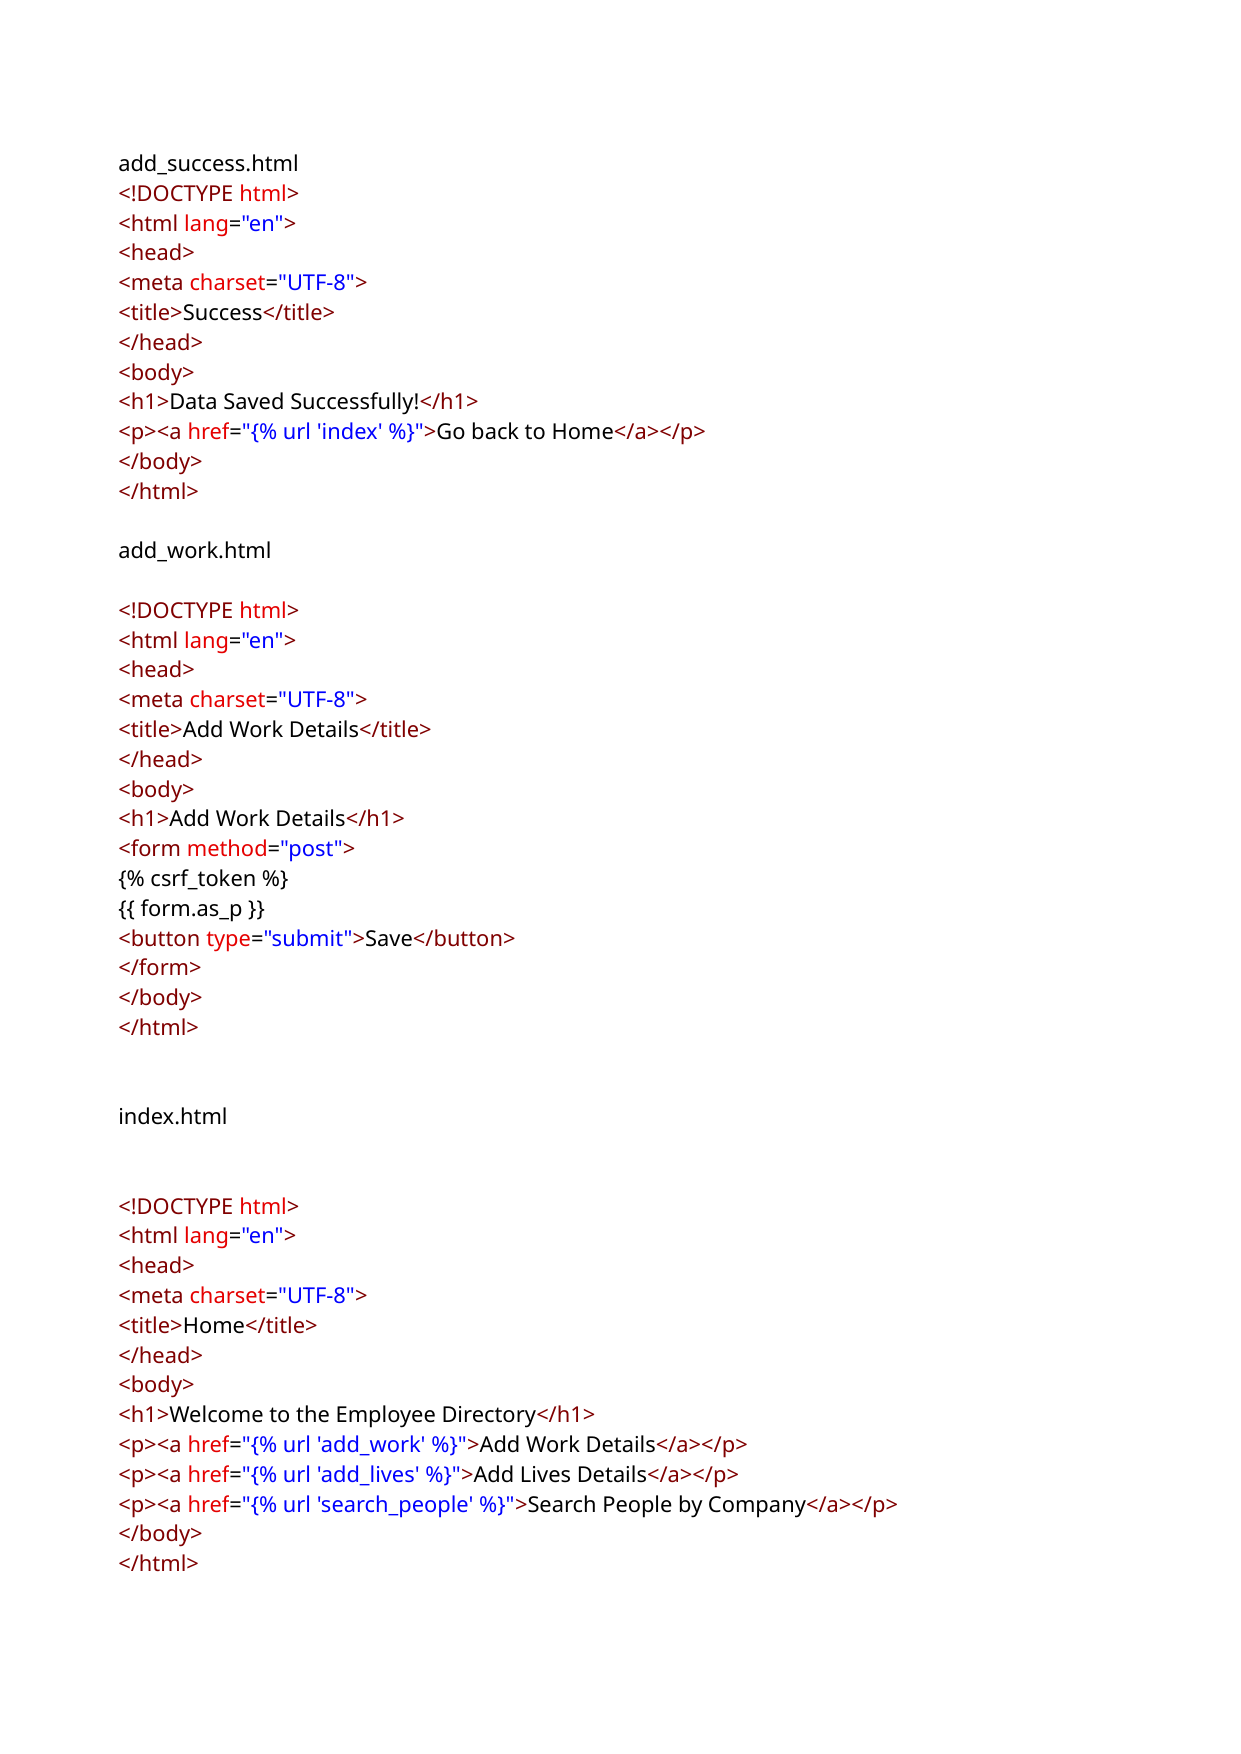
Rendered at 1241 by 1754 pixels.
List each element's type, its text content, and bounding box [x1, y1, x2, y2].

text add_success.html [118, 148, 1122, 178]
text <!DOCTYPE html> [118, 1191, 1122, 1220]
text </head> [118, 1339, 1122, 1369]
text <head> [118, 654, 1122, 684]
text <title>Add Work Details</title> [118, 714, 1122, 744]
text </head> [118, 327, 1122, 356]
text <h1>Welcome to the Employee Directory</h1> [118, 1399, 1122, 1429]
text <body> [118, 1369, 1122, 1399]
text <h1>Add Work Details</h1> [118, 803, 1122, 833]
text index.html [118, 1101, 1122, 1131]
text <form method="post"> [118, 833, 1122, 863]
text </html> [118, 1012, 1122, 1042]
text </form> [118, 952, 1122, 982]
text <p><a href="{% url 'search_people' %}">Search People by Company</a></p> [118, 1488, 1122, 1518]
text <html lang="en"> [118, 624, 1122, 654]
text <!DOCTYPE html> [118, 178, 1122, 207]
text <p><a href="{% url 'add_lives' %}">Add Lives Details</a></p> [118, 1459, 1122, 1488]
text <html lang="en"> [118, 207, 1122, 237]
text <body> [118, 356, 1122, 386]
text </head> [118, 744, 1122, 773]
text <p><a href="{% url 'add_work' %}">Add Work Details</a></p> [118, 1429, 1122, 1459]
text <meta charset="UTF-8"> [118, 267, 1122, 297]
text </body> [118, 446, 1122, 476]
text </html> [118, 476, 1122, 505]
text <!DOCTYPE html> [118, 595, 1122, 624]
text {{ form.as_p }} [118, 893, 1122, 922]
text <head> [118, 237, 1122, 267]
text <meta charset="UTF-8"> [118, 684, 1122, 714]
text {% csrf_token %} [118, 863, 1122, 893]
text <h1>Data Saved Successfully!</h1> [118, 386, 1122, 416]
text <title>Success</title> [118, 297, 1122, 327]
text <html lang="en"> [118, 1220, 1122, 1250]
text <title>Home</title> [118, 1310, 1122, 1339]
text </body> [118, 1518, 1122, 1548]
text </html> [118, 1548, 1122, 1578]
text <meta charset="UTF-8"> [118, 1280, 1122, 1310]
text <body> [118, 773, 1122, 803]
text </body> [118, 982, 1122, 1012]
text <button type="submit">Save</button> [118, 922, 1122, 952]
text <head> [118, 1250, 1122, 1280]
text <p><a href="{% url 'index' %}">Go back to Home</a></p> [118, 416, 1122, 446]
text add_work.html [118, 535, 1122, 565]
